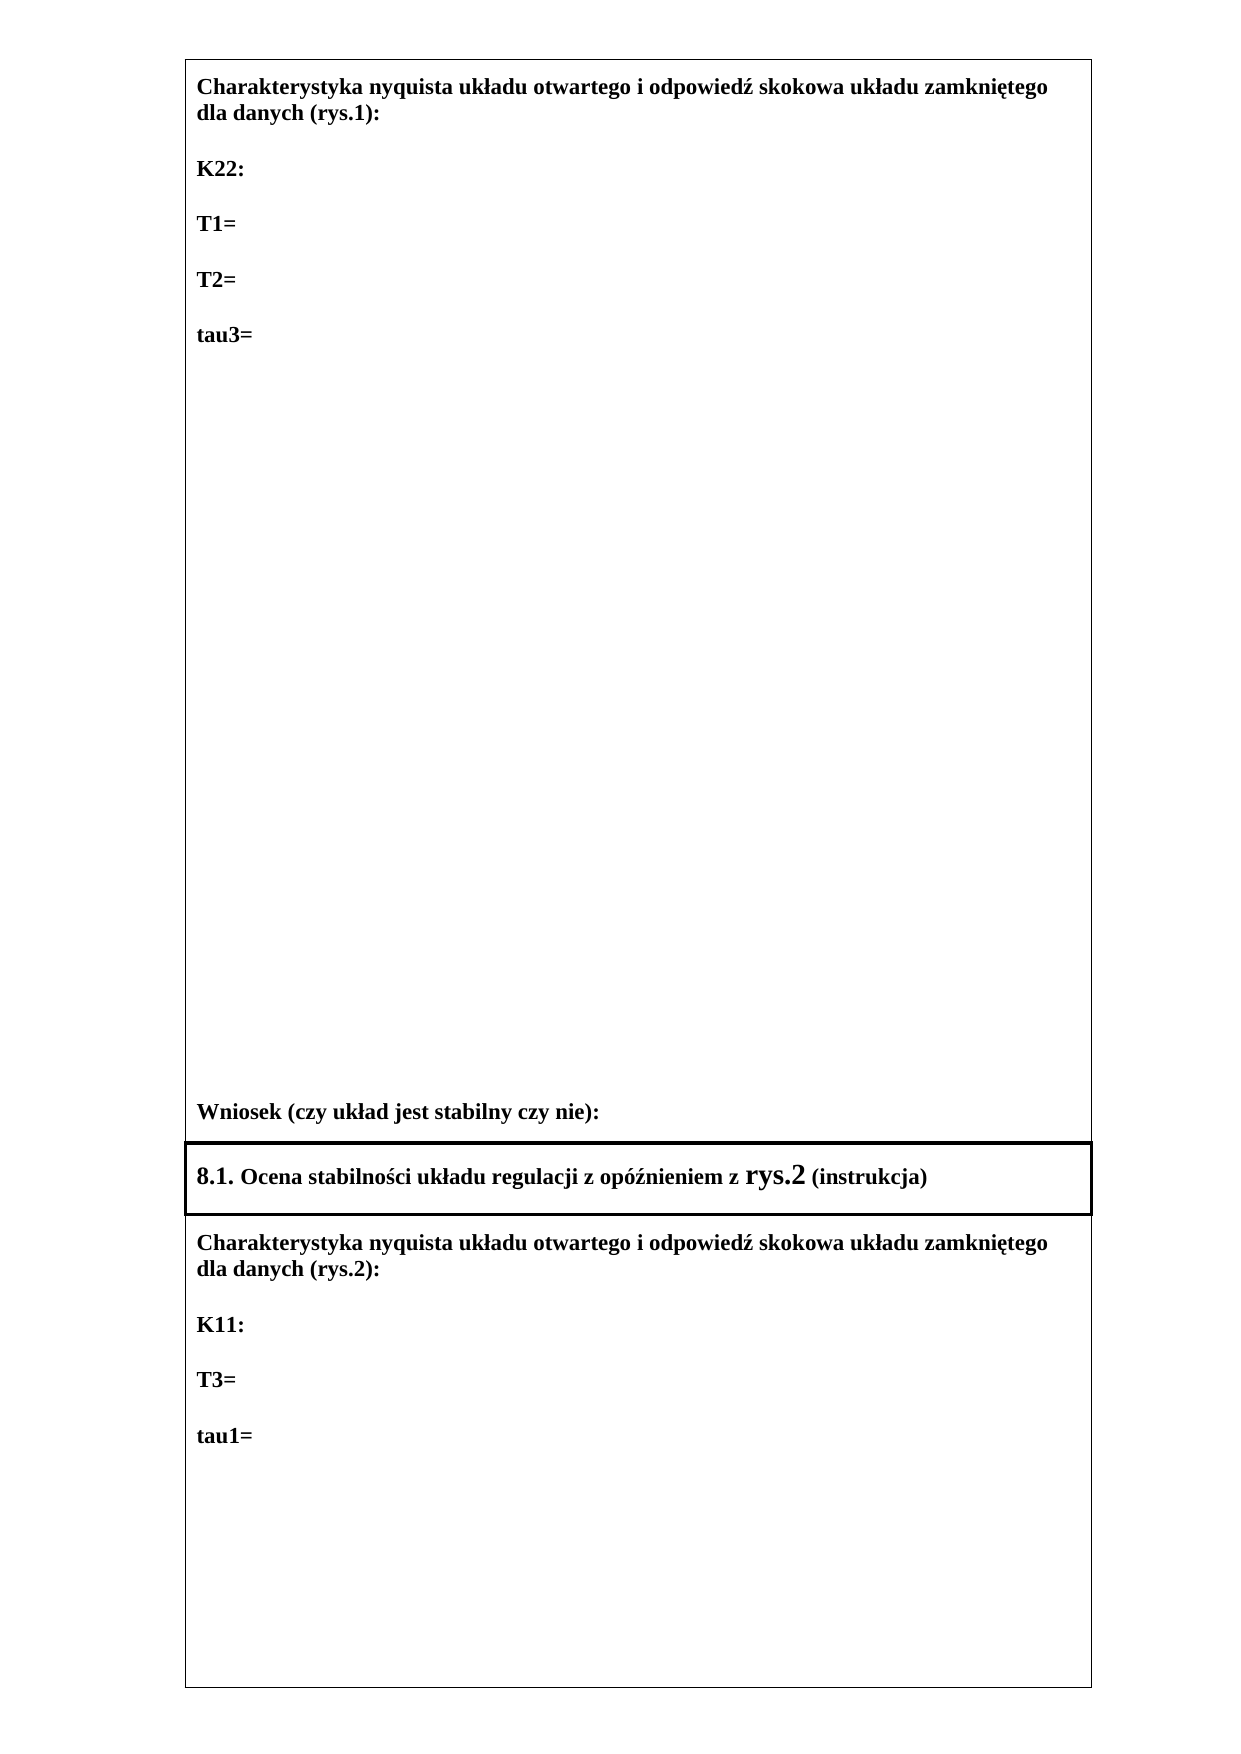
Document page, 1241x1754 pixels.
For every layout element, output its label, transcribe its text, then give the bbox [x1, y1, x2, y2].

table_cell 8.1. Ocena stabilności układu regulacji z opóźnieniem z rys.2 (instrukcja) [187, 1145, 1090, 1213]
table_cell Charakterystyka nyquista układu otwartego i odpowiedź skokowa układu zamkniętego dla danych (rys.1): K22: T1= T2= tau3= Wniosek (czy układ jest stabilny czy nie): [186, 60, 1091, 1141]
table_cell Charakterystyka nyquista układu otwartego i odpowiedź skokowa układu zamkniętego dla danych (rys.2): K11: T3= tau1= [186, 1216, 1091, 1687]
